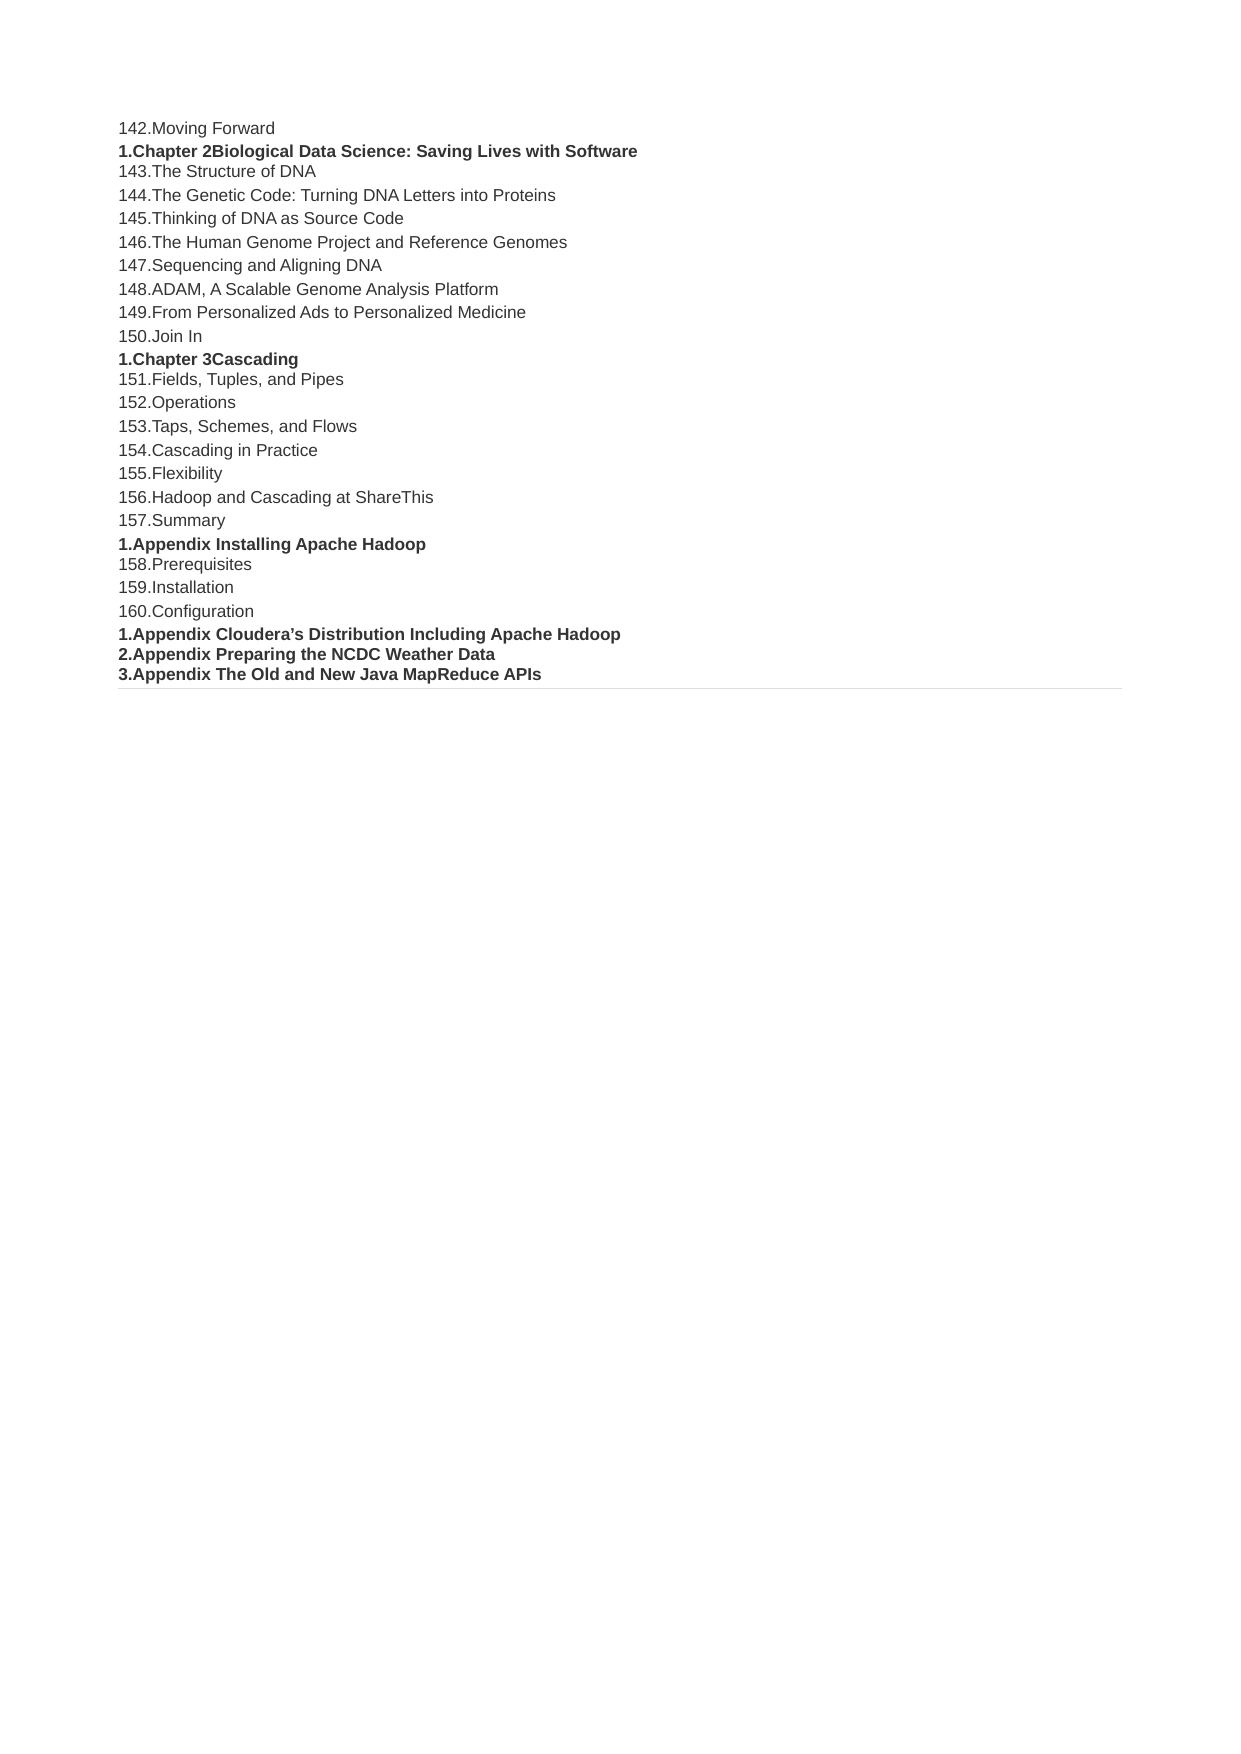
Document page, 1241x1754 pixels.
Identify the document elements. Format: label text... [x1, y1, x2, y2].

list Installation [118, 577, 1122, 597]
list Join In [118, 326, 1122, 346]
list Moving Forward [118, 118, 1122, 138]
list The Human Genome Project and Reference Genomes [118, 232, 1122, 252]
list The Genetic Code: Turning DNA Letters into Proteins [118, 185, 1122, 204]
list From Personalized Ads to Personalized Medicine [118, 303, 1122, 322]
subtitle Chapter 3Cascading [118, 350, 1122, 369]
list Operations [118, 393, 1122, 413]
list The Structure of DNA [118, 161, 1122, 181]
subtitle Appendix Installing Apache Hadoop [118, 534, 1122, 554]
list ADAM, A Scalable Genome Analysis Platform [118, 279, 1122, 299]
list Hadoop and Cascading at ShareThis [118, 487, 1122, 507]
subtitle Chapter 2Biological Data Science: Saving Lives with Software [118, 142, 1122, 161]
list Sequencing and Aligning DNA [118, 256, 1122, 275]
list Thinking of DNA as Source Code [118, 208, 1122, 228]
subtitle Appendix Cloudera’s Distribution Including Apache Hadoop [118, 624, 1122, 644]
subtitle Appendix The Old and New Java MapReduce APIs [118, 664, 1122, 688]
list Cascading in Practice [118, 440, 1122, 460]
list Flexibility [118, 463, 1122, 483]
list Taps, Schemes, and Flows [118, 416, 1122, 436]
subtitle Appendix Preparing the NCDC Weather Data [118, 644, 1122, 664]
list Configuration [118, 601, 1122, 621]
list Fields, Tuples, and Pipes [118, 369, 1122, 389]
list Prerequisites [118, 554, 1122, 573]
list Summary [118, 511, 1122, 530]
